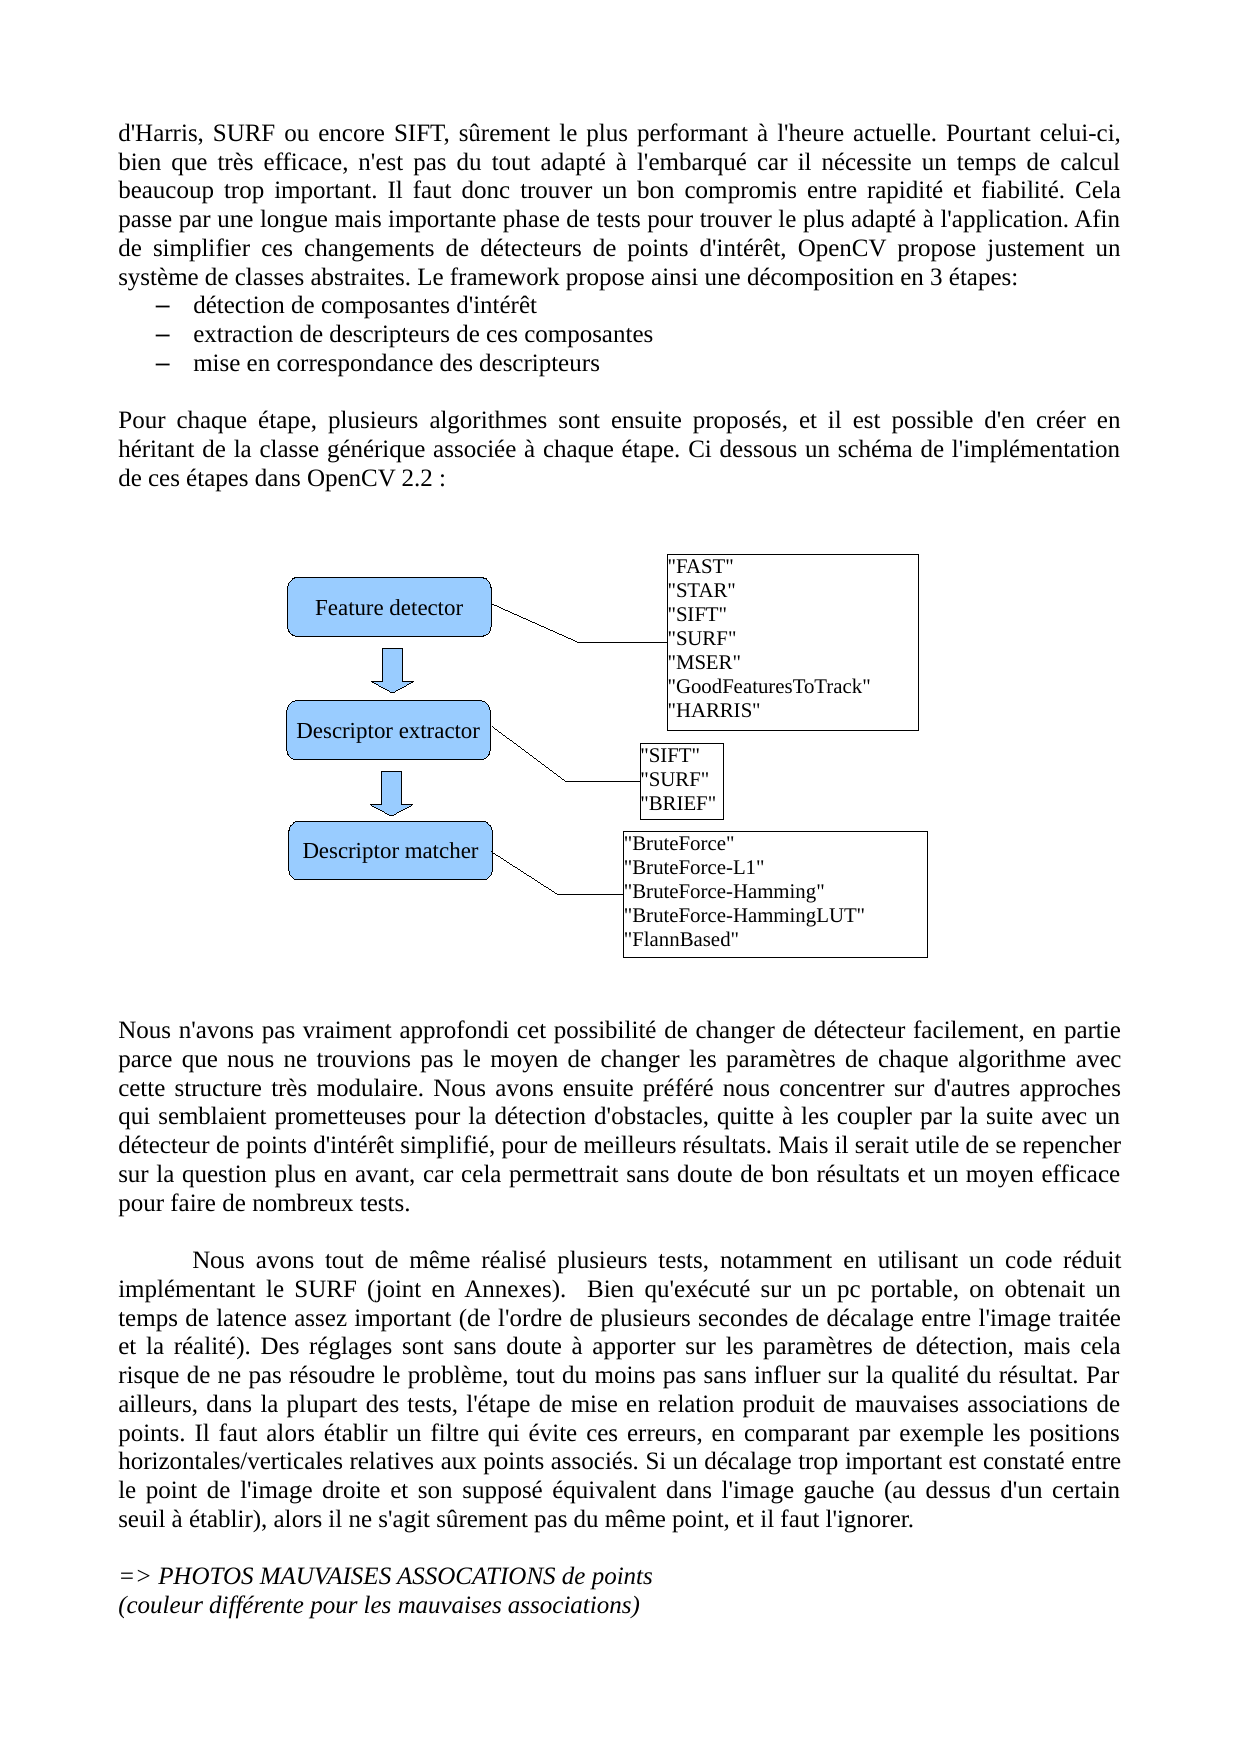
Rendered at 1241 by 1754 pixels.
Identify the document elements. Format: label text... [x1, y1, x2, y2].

text => PHOTOS MAUVAISES ASSOCATIONS de points [118, 1561, 1122, 1590]
list mise en correspondance des descripteurs [156, 348, 1122, 377]
text d'Harris, SURF ou encore SIFT, sûrement le plus performant à l'heure actuelle. Pourtant celui-ci, bien que très efficace, n'est pas du tout adapté à l'embarqué car il nécessite un temps de calcul beaucoup trop important. Il faut donc trouver un bon compromis entre rapidité et fiabilité. Cela passe par une longue mais importante phase de tests pour trouver le plus adapté à l'application. Afin de simplifier ces changements de détecteurs de points d'intérêt, OpenCV propose justement un système de classes abstraites. Le framework propose ainsi une décomposition en 3 étapes: [118, 118, 1122, 291]
text Nous avons tout de même réalisé plusieurs tests, notamment en utilisant un code réduit implémentant le SURF (joint en Annexes). Bien qu'exécuté sur un pc portable, on obtenait un temps de latence assez important (de l'ordre de plusieurs secondes de décalage entre l'image traitée et la réalité). Des réglages sont sans doute à apporter sur les paramètres de détection, mais cela risque de ne pas résoudre le problème, tout du moins pas sans influer sur la qualité du résultat. Par ailleurs, dans la plupart des tests, l'étape de mise en relation produit de mauvaises associations de points. Il faut alors établir un filtre qui évite ces erreurs, en comparant par exemple les positions horizontales/verticales relatives aux points associés. Si un décalage trop important est constaté entre le point de l'image droite et son supposé équivalent dans l'image gauche (au dessus d'un certain seuil à établir), alors il ne s'agit sûrement pas du même point, et il faut l'ignorer. [118, 1245, 1122, 1533]
text Pour chaque étape, plusieurs algorithmes sont ensuite proposés, et il est possible d'en créer en héritant de la classe générique associée à chaque étape. Ci dessous un schéma de l'implémentation de ces étapes dans OpenCV 2.2 : [118, 406, 1122, 492]
text (couleur différente pour les mauvaises associations) [118, 1590, 1122, 1619]
text Nous n'avons pas vraiment approfondi cet possibilité de changer de détecteur facilement, en partie parce que nous ne trouvions pas le moyen de changer les paramètres de chaque algorithme avec cette structure très modulaire. Nous avons ensuite préféré nous concentrer sur d'autres approches qui semblaient prometteuses pour la détection d'obstacles, quitte à les coupler par la suite avec un détecteur de points d'intérêt simplifié, pour de meilleurs résultats. Mais il serait utile de se repencher sur la question plus en avant, car cela permettrait sans doute de bon résultats et un moyen efficace pour faire de nombreux tests. [118, 1015, 1122, 1216]
list extraction de descripteurs de ces composantes [156, 319, 1122, 348]
list détection de composantes d'intérêt [156, 291, 1122, 319]
